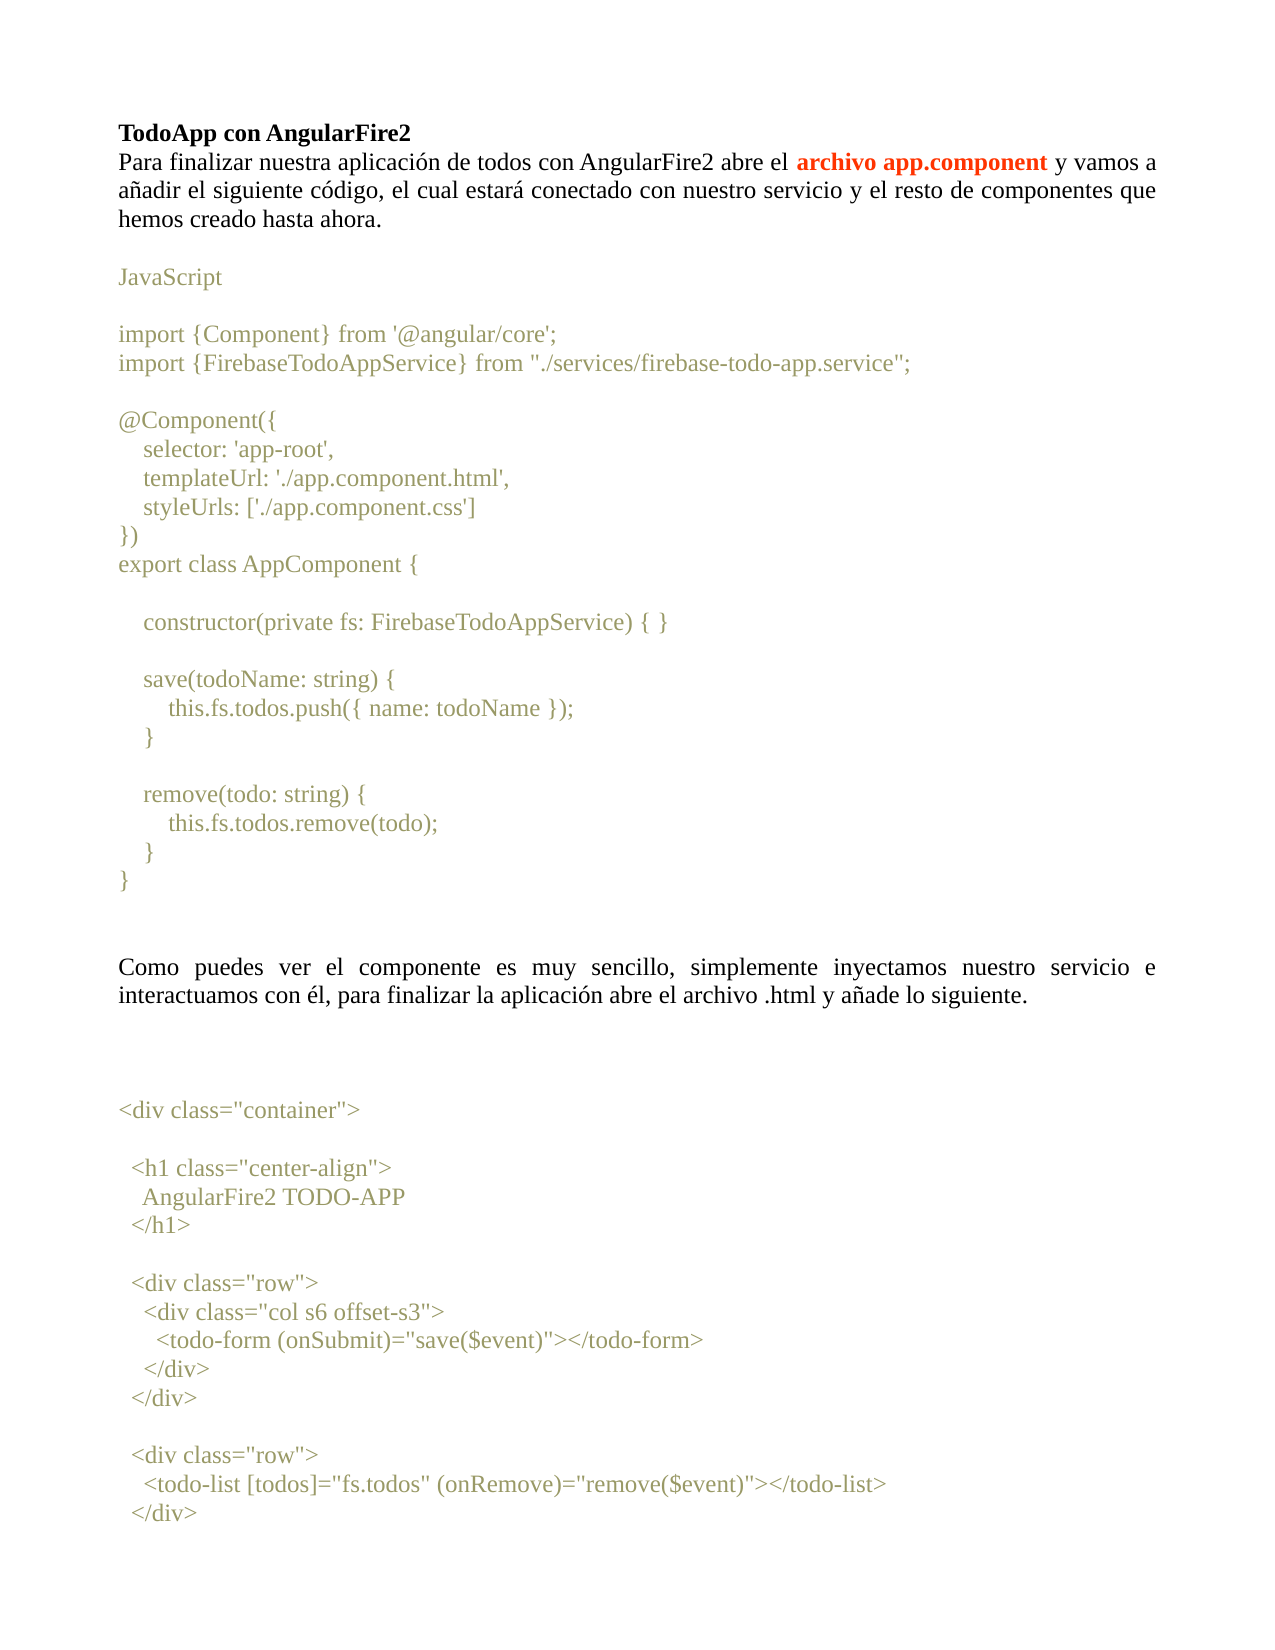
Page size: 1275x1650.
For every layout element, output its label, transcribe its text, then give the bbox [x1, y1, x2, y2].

text <todo-list [todos]="fs.todos" (onRemove)="remove($event)"></todo-list> [118, 1469, 1157, 1498]
text import {FirebaseTodoAppService} from "./services/firebase-todo-app.service"; [118, 348, 1157, 377]
text this.fs.todos.remove(todo); [118, 808, 1157, 837]
text selector: 'app-root', [118, 434, 1157, 463]
text <todo-form (onSubmit)="save($event)"></todo-form> [118, 1326, 1157, 1354]
text JavaScript [118, 262, 1157, 291]
text </div> [118, 1383, 1157, 1412]
text }) [118, 521, 1157, 549]
text } [118, 866, 1157, 894]
text <h1 class="center-align"> [118, 1153, 1157, 1182]
text templateUrl: './app.component.html', [118, 463, 1157, 492]
text <div class="row"> [118, 1268, 1157, 1297]
text export class AppComponent { [118, 549, 1157, 578]
text </div> [118, 1354, 1157, 1383]
text <div class="container"> [118, 1096, 1157, 1124]
text styleUrls: ['./app.component.css'] [118, 492, 1157, 521]
text <div class="row"> [118, 1441, 1157, 1469]
text TodoApp con AngularFire2 [118, 118, 1157, 147]
text @Component({ [118, 406, 1157, 434]
text <div class="col s6 offset-s3"> [118, 1297, 1157, 1326]
text } [118, 722, 1157, 751]
text </div> [118, 1498, 1157, 1527]
text constructor(private fs: FirebaseTodoAppService) { } [118, 607, 1157, 636]
text Como puedes ver el componente es muy sencillo, simplemente inyectamos nuestro servicio e interactuamos con él, para finalizar la aplicación abre el archivo .html y añade lo siguiente. [118, 952, 1157, 1009]
text Para finalizar nuestra aplicación de todos con AngularFire2 abre el archivo app.component y vamos a añadir el siguiente código, el cual estará conectado con nuestro servicio y el resto de componentes que hemos creado hasta ahora. [118, 147, 1157, 233]
text </h1> [118, 1211, 1157, 1239]
text this.fs.todos.push({ name: todoName }); [118, 693, 1157, 722]
text AngularFire2 TODO-APP [118, 1182, 1157, 1211]
text import {Component} from '@angular/core'; [118, 319, 1157, 348]
text remove(todo: string) { [118, 779, 1157, 808]
text } [118, 837, 1157, 866]
text save(todoName: string) { [118, 664, 1157, 693]
